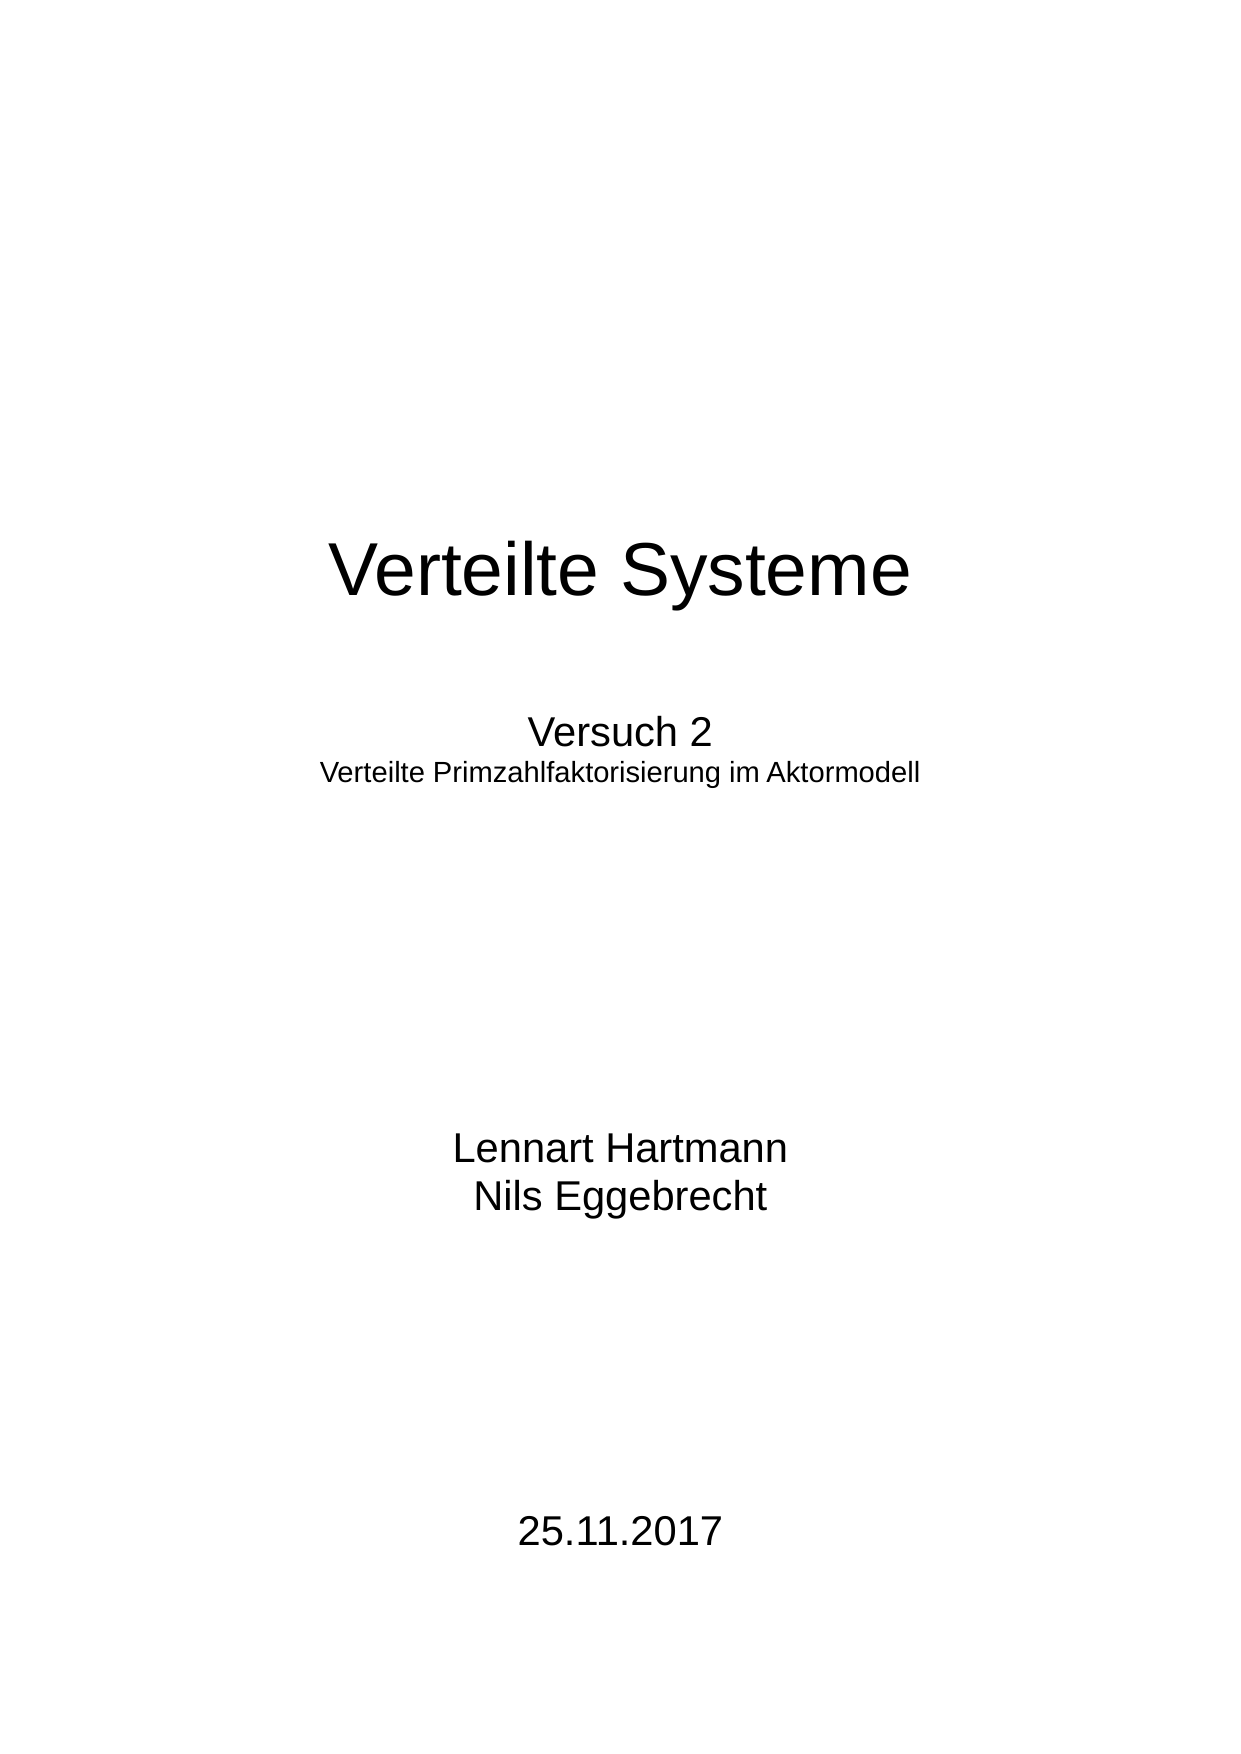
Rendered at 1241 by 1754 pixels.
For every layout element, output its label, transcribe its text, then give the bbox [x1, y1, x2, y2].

text Verteilte Systeme [118, 525, 1122, 612]
text Verteilte Primzahlfaktorisierung im Aktormodell [118, 755, 1122, 789]
text Nils Eggebrecht [118, 1171, 1122, 1219]
text Lennart Hartmann [118, 1123, 1122, 1171]
text Versuch 2 [118, 707, 1122, 755]
text 25.11.2017 [118, 1506, 1122, 1554]
